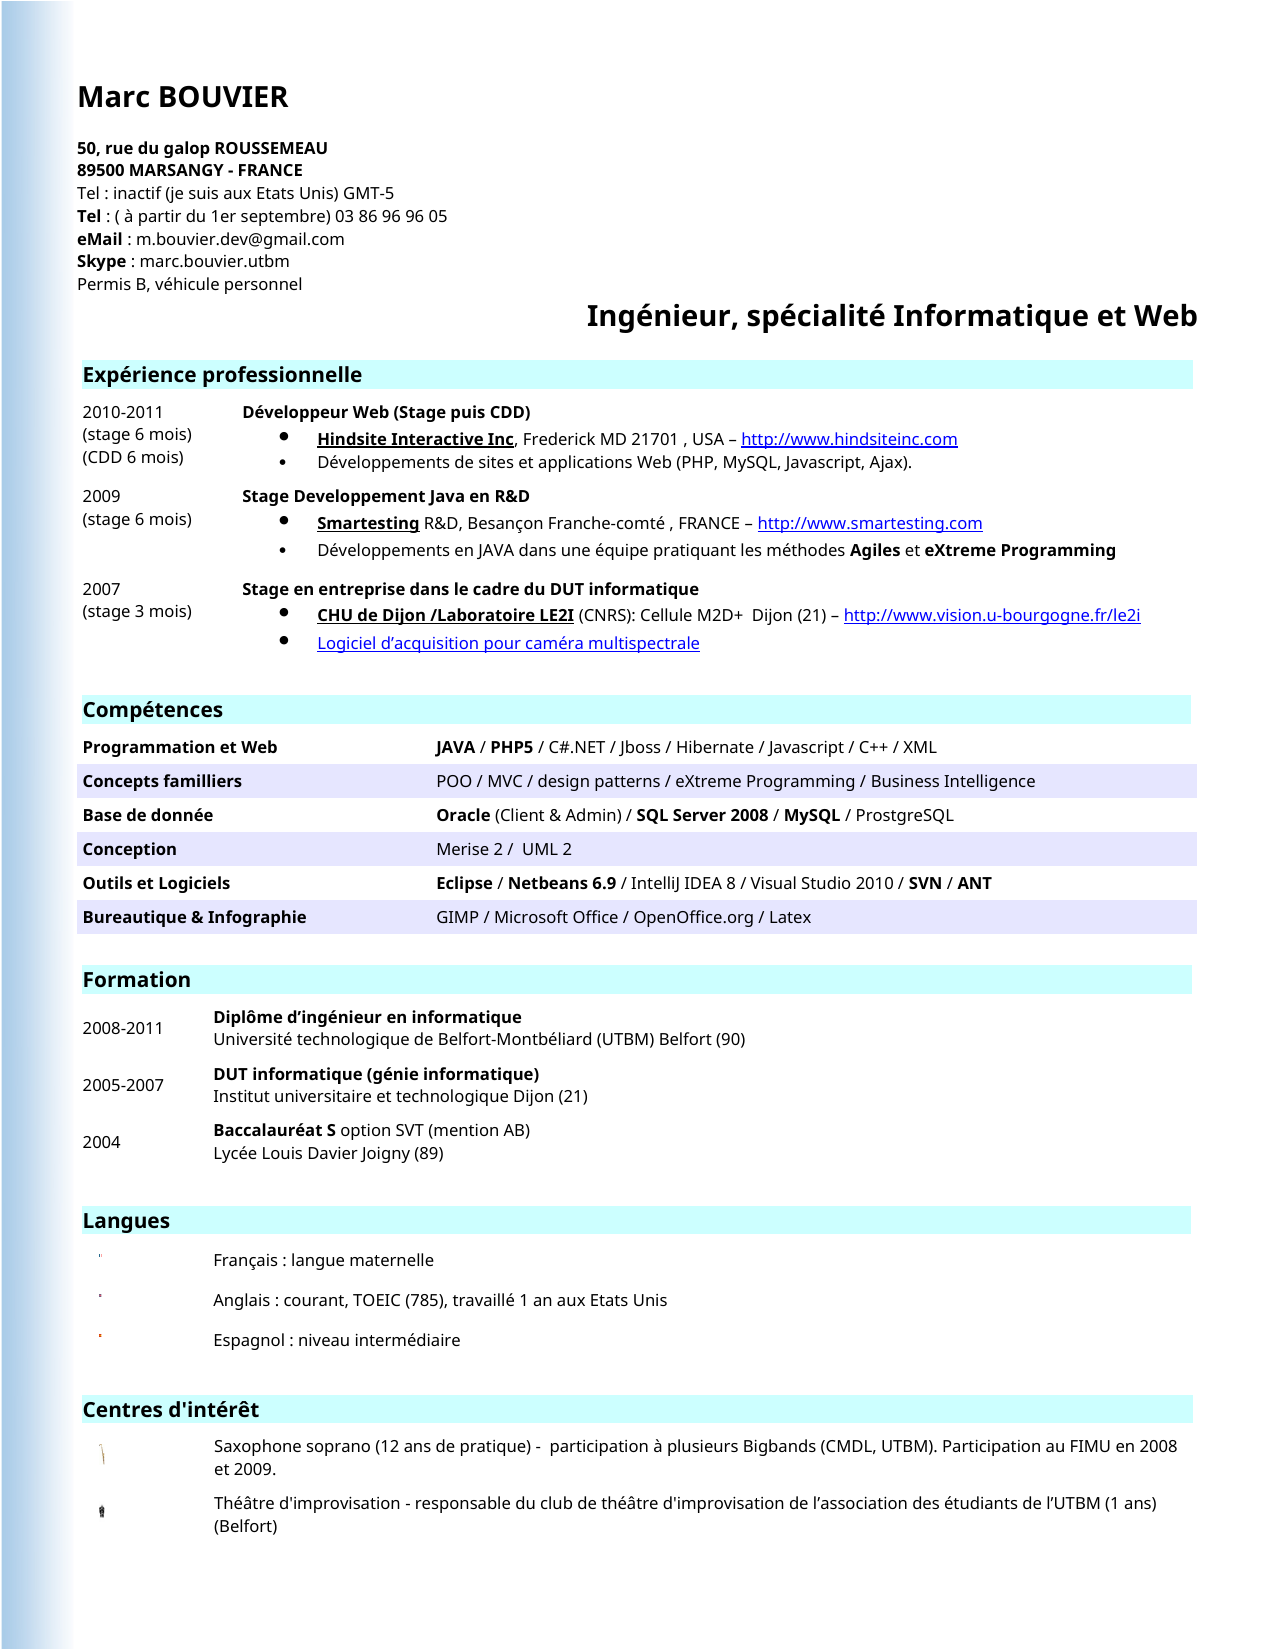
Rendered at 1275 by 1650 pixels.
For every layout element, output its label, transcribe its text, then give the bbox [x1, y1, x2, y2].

table_cell Stage en entreprise dans le cadre du DUT informatique CHU de Dijon /Laboratoire LE2I (CNRS): Cellule M2D+ Dijon (21) – http://www.vision.u-bourgogne.fr/le2i Logiciel d’acquisition pour caméra multispectrale [236, 571, 1199, 664]
table_cell Conception [77, 832, 430, 866]
text Permis B, véhicule personnel [77, 272, 1198, 295]
text eMail : m.bouvier.dev@gmail.com [77, 227, 1198, 250]
picture [1, 1, 74, 1649]
table_cell JAVA / PHP5 / C#.NET / Jboss / Hibernate / Javascript / C++ / XML [430, 730, 1197, 764]
table_cell 2010-2011 (stage 6 mois) (CDD 6 mois) [77, 395, 236, 479]
text Tel : ( à partir du 1er septembre) 03 86 96 96 05 [77, 204, 1198, 227]
table_cell Stage Developpement Java en R&D Smartesting R&D, Besançon Franche-comté , FRANCE – http://www.smartesting.com Développements en JAVA dans une équipe pratiquant les méthodes Agiles et eXtreme Programming [236, 479, 1199, 571]
table_cell Diplôme d’ingénieur en informatique Université technologique de Belfort-Montbéliard (UTBM) Belfort (90) [207, 1000, 1198, 1056]
table_cell GIMP / Microsoft Office / OpenOffice.org / Latex [430, 900, 1197, 934]
table_cell Oracle (Client & Admin) / SQL Server 2008 / MySQL / ProstgreSQL [430, 798, 1197, 832]
table_cell Espagnol : niveau intermédiaire [207, 1320, 1196, 1359]
table_cell Développeur Web (Stage puis CDD) Hindsite Interactive Inc, Frederick MD 21701 , USA – http://www.hindsiteinc.com Développements de sites et applications Web (PHP, MySQL, Javascript, Ajax). [236, 395, 1199, 479]
table_cell 2007 (stage 3 mois) [77, 571, 236, 664]
table_cell 2008-2011 [77, 1000, 207, 1056]
picture [99, 1444, 105, 1465]
table_cell Saxophone soprano (12 ans de pratique) - participation à plusieurs Bigbands (CMDL, UTBM). Participation au FIMU en 2008 et 2009. [208, 1429, 1199, 1486]
text Skype : marc.bouvier.utbm [77, 250, 1198, 272]
picture [99, 1501, 105, 1522]
table_cell DUT informatique (génie informatique) Institut universitaire et technologique Dijon (21) [207, 1056, 1198, 1113]
table_header Formation [77, 960, 1198, 999]
table_cell Français : langue maternelle [207, 1240, 1196, 1280]
table_cell [77, 1280, 207, 1320]
table_cell Théâtre d'improvisation - responsable du club de théâtre d'improvisation de l’association des étudiants de l’UTBM (1 ans) (Belfort) [208, 1486, 1199, 1543]
text Marc BOUVIER [77, 77, 1198, 116]
text Tel : inactif (je suis aux Etats Unis) GMT-5 [77, 182, 1198, 204]
text 50, rue du galop ROUSSEMEAU [77, 136, 1198, 159]
table_cell 2005-2007 [77, 1056, 207, 1113]
text 89500 MARSANGY - FRANCE [77, 159, 1198, 182]
table_cell [77, 1486, 208, 1543]
table_cell Eclipse / Netbeans 6.9 / IntelliJ IDEA 8 / Visual Studio 2010 / SVN / ANT [430, 866, 1197, 900]
table_cell Programmation et Web [77, 730, 430, 764]
table_cell 2009 (stage 6 mois) [77, 479, 236, 571]
table_header Compétences [77, 690, 1197, 729]
table_cell Bureautique & Infographie [77, 900, 430, 934]
table_cell Anglais : courant, TOEIC (785), travaillé 1 an aux Etats Unis [207, 1280, 1196, 1320]
table_cell POO / MVC / design patterns / eXtreme Programming / Business Intelligence [430, 764, 1197, 798]
table_cell Concepts familliers [77, 764, 430, 798]
table_cell [77, 1240, 207, 1280]
table_cell [77, 1320, 207, 1359]
table_cell Merise 2 / UML 2 [430, 832, 1197, 866]
table_cell [77, 1429, 208, 1486]
table_cell 2004 [77, 1113, 207, 1170]
text Ingénieur, spécialité Informatique et Web [77, 295, 1198, 335]
table_cell Outils et Logiciels [77, 866, 430, 900]
table_cell Base de donnée [77, 798, 430, 832]
table_header Expérience professionnelle [77, 355, 1199, 394]
table_header Centres d'intérêt [77, 1389, 1199, 1429]
table_header Langues [77, 1200, 1196, 1240]
table_cell Baccalauréat S option SVT (mention AB) Lycée Louis Davier Joigny (89) [207, 1113, 1198, 1170]
